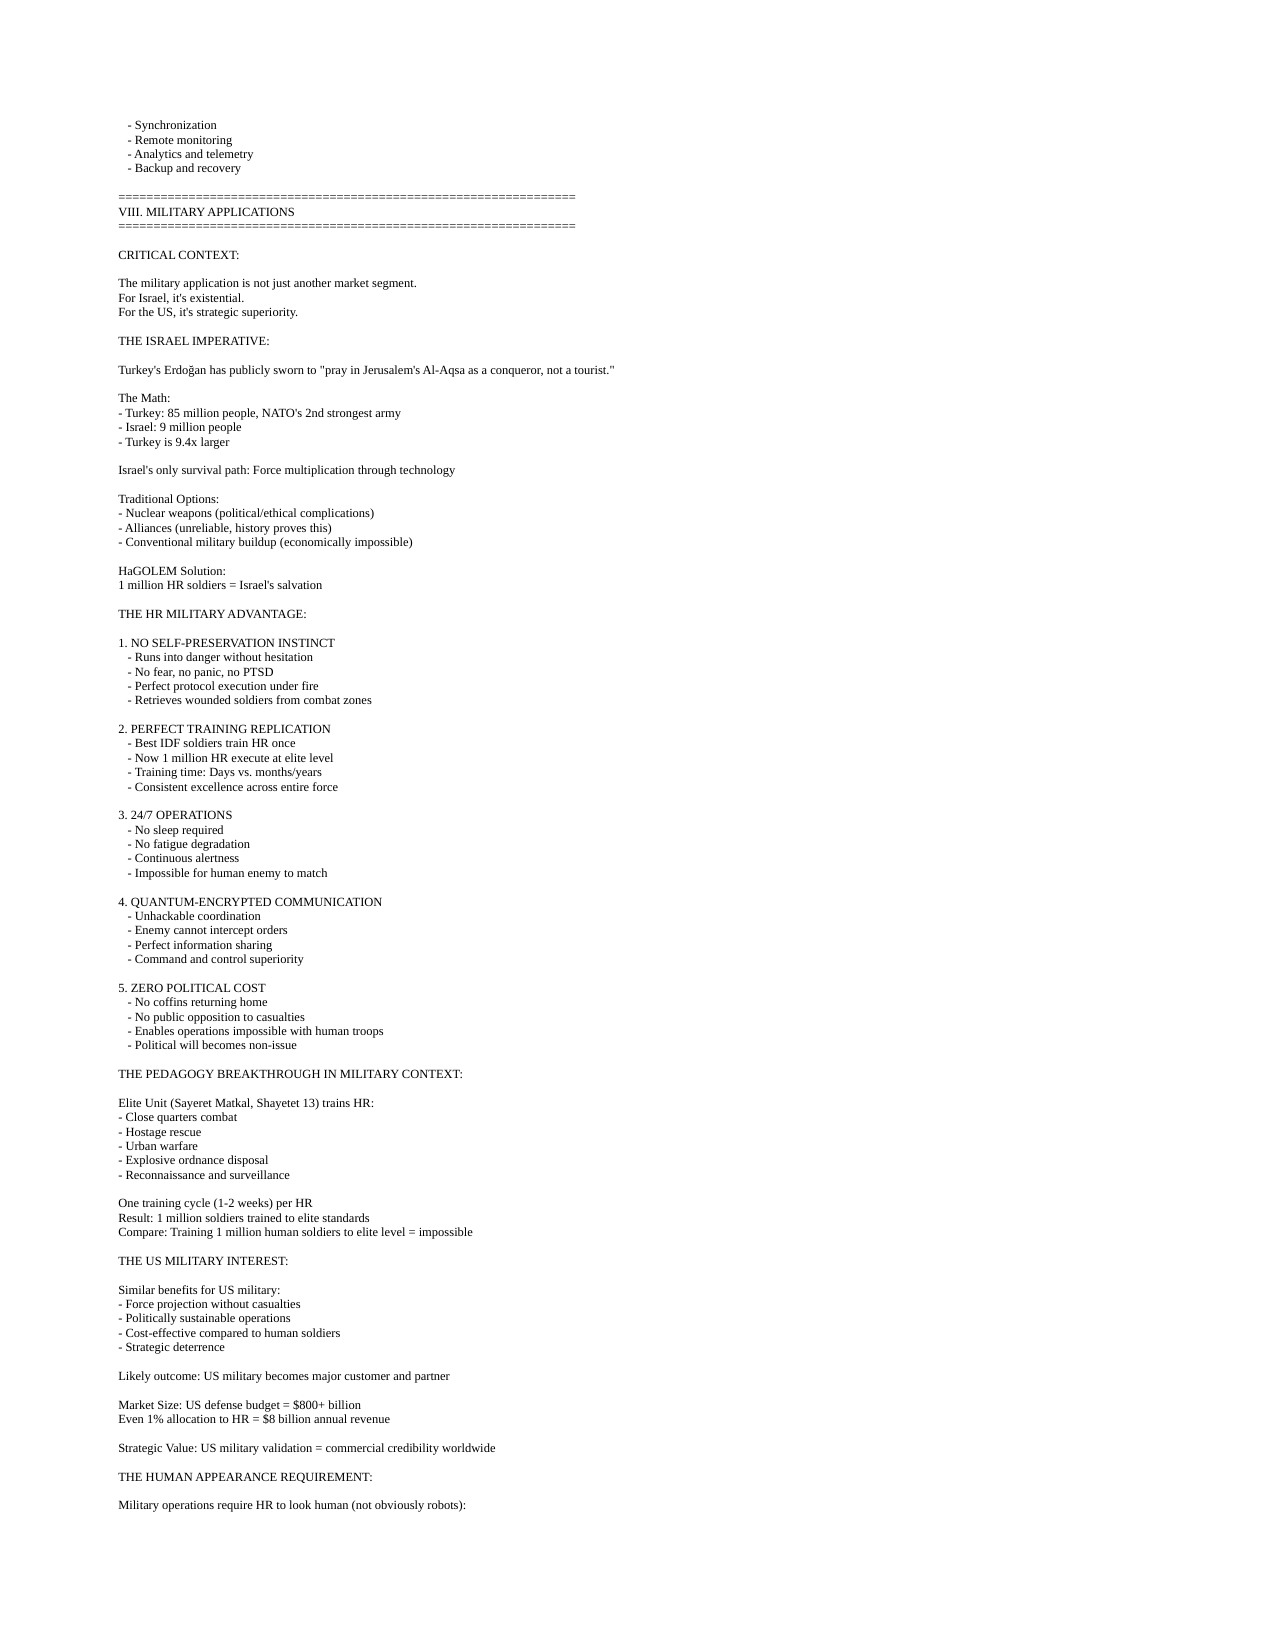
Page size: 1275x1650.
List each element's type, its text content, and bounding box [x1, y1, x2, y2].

text - No fear, no panic, no PTSD [118, 664, 1157, 679]
text For the US, it's strategic superiority. [118, 305, 1157, 319]
text - No sleep required [118, 822, 1157, 837]
text VIII. MILITARY APPLICATIONS [118, 204, 1157, 219]
text Likely outcome: US military becomes major customer and partner [118, 1369, 1157, 1383]
text - Close quarters combat [118, 1110, 1157, 1124]
text Israel's only survival path: Force multiplication through technology [118, 463, 1157, 477]
text - Training time: Days vs. months/years [118, 765, 1157, 779]
text - Turkey is 9.4x larger [118, 434, 1157, 449]
text - No public opposition to casualties [118, 1009, 1157, 1024]
text - Analytics and telemetry [118, 147, 1157, 161]
text For Israel, it's existential. [118, 291, 1157, 305]
text - Unhackable coordination [118, 909, 1157, 923]
text 3. 24/7 OPERATIONS [118, 808, 1157, 822]
text - Urban warfare [118, 1139, 1157, 1153]
text THE HR MILITARY ADVANTAGE: [118, 607, 1157, 621]
text THE PEDAGOGY BREAKTHROUGH IN MILITARY CONTEXT: [118, 1067, 1157, 1081]
text 4. QUANTUM-ENCRYPTED COMMUNICATION [118, 894, 1157, 909]
text Even 1% allocation to HR = $8 billion annual revenue [118, 1412, 1157, 1426]
text - Reconnaissance and surveillance [118, 1167, 1157, 1182]
text - Command and control superiority [118, 952, 1157, 966]
text - Continuous alertness [118, 851, 1157, 866]
text Military operations require HR to look human (not obviously robots): [118, 1498, 1157, 1512]
text - Conventional military buildup (economically impossible) [118, 535, 1157, 549]
text Elite Unit (Sayeret Matkal, Shayetet 13) trains HR: [118, 1096, 1157, 1110]
text - Explosive ordnance disposal [118, 1153, 1157, 1167]
text Result: 1 million soldiers trained to elite standards [118, 1211, 1157, 1225]
text - Perfect information sharing [118, 937, 1157, 952]
text - Political will becomes non-issue [118, 1038, 1157, 1052]
text - Runs into danger without hesitation [118, 650, 1157, 664]
text - Consistent excellence across entire force [118, 779, 1157, 794]
text - Israel: 9 million people [118, 420, 1157, 434]
text - Now 1 million HR execute at elite level [118, 751, 1157, 765]
text Strategic Value: US military validation = commercial credibility worldwide [118, 1441, 1157, 1455]
text - Impossible for human enemy to match [118, 866, 1157, 880]
text The Math: [118, 391, 1157, 406]
text - No fatigue degradation [118, 837, 1157, 851]
text - Nuclear weapons (political/ethical complications) [118, 506, 1157, 521]
text One training cycle (1-2 weeks) per HR [118, 1196, 1157, 1211]
text 1 million HR soldiers = Israel's salvation [118, 578, 1157, 592]
text - Enables operations impossible with human troops [118, 1024, 1157, 1038]
text - Cost-effective compared to human soldiers [118, 1326, 1157, 1340]
text - Strategic deterrence [118, 1340, 1157, 1354]
text The military application is not just another market segment. [118, 276, 1157, 291]
text 5. ZERO POLITICAL COST [118, 981, 1157, 995]
text - Politically sustainable operations [118, 1311, 1157, 1326]
text THE US MILITARY INTEREST: [118, 1254, 1157, 1268]
text - Retrieves wounded soldiers from combat zones [118, 693, 1157, 707]
text CRITICAL CONTEXT: [118, 247, 1157, 262]
text Traditional Options: [118, 492, 1157, 506]
text - Enemy cannot intercept orders [118, 923, 1157, 937]
text - Alliances (unreliable, history proves this) [118, 521, 1157, 535]
text HaGOLEM Solution: [118, 564, 1157, 578]
text - Synchronization [118, 118, 1157, 132]
text - Force projection without casualties [118, 1297, 1157, 1311]
text 1. NO SELF-PRESERVATION INSTINCT [118, 636, 1157, 650]
text Turkey's Erdoğan has publicly sworn to "pray in Jerusalem's Al-Aqsa as a conqueror, not a tourist." [118, 362, 1157, 377]
text - Perfect protocol execution under fire [118, 679, 1157, 693]
text - Hostage rescue [118, 1124, 1157, 1139]
text THE HUMAN APPEARANCE REQUIREMENT: [118, 1469, 1157, 1484]
text - No coffins returning home [118, 995, 1157, 1009]
text - Best IDF soldiers train HR once [118, 736, 1157, 751]
text - Remote monitoring [118, 132, 1157, 147]
text Market Size: US defense budget = $800+ billion [118, 1397, 1157, 1412]
text ================================================================= [118, 219, 1157, 233]
text Compare: Training 1 million human soldiers to elite level = impossible [118, 1225, 1157, 1239]
text - Turkey: 85 million people, NATO's 2nd strongest army [118, 406, 1157, 420]
text THE ISRAEL IMPERATIVE: [118, 334, 1157, 348]
text - Backup and recovery [118, 161, 1157, 176]
text Similar benefits for US military: [118, 1282, 1157, 1297]
text ================================================================= [118, 190, 1157, 204]
text 2. PERFECT TRAINING REPLICATION [118, 722, 1157, 736]
